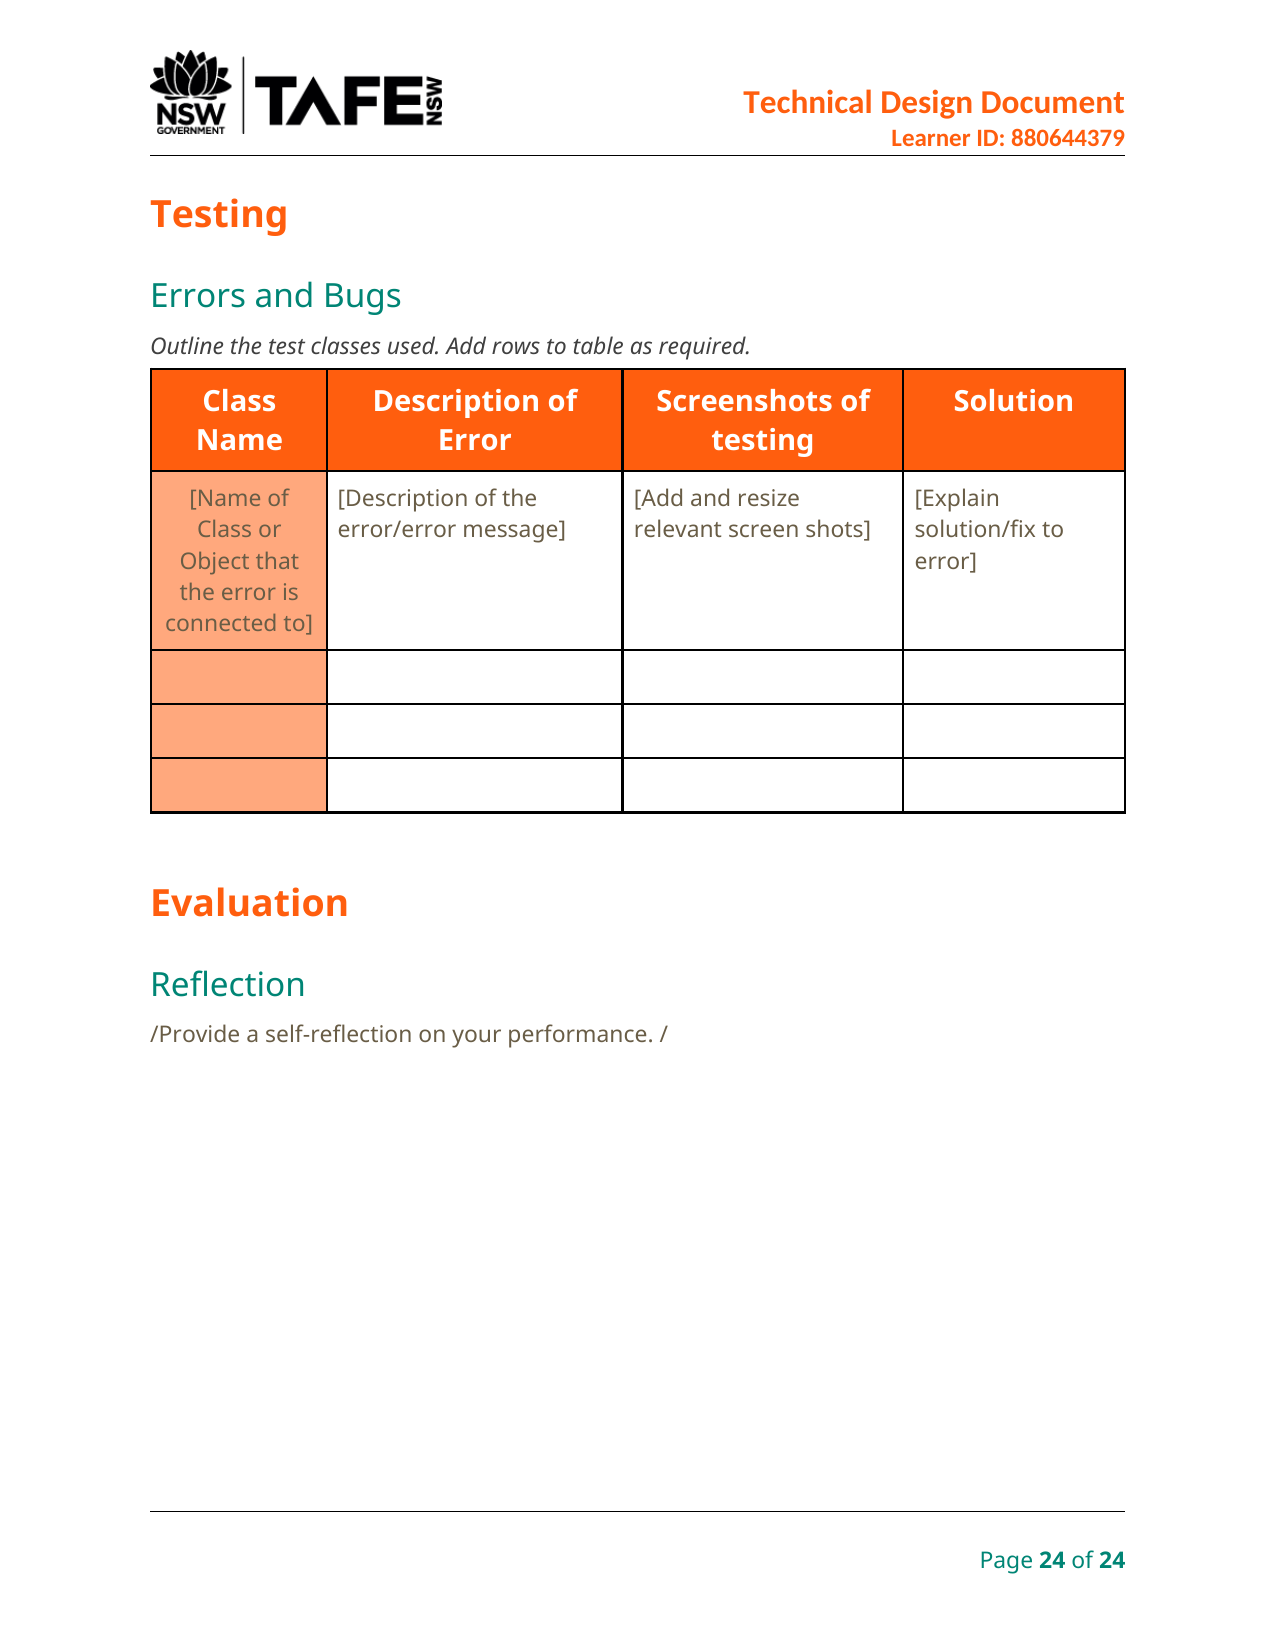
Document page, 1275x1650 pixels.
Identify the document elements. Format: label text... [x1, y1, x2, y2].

table_header Description of Error [328, 370, 621, 470]
table_header Class Name [152, 370, 326, 470]
table_cell [152, 651, 326, 703]
table_cell [152, 705, 326, 757]
text Outline the test classes used. Add rows to table as required. [150, 330, 1125, 361]
text /Provide a self-reflection on your performance. / [150, 1018, 1125, 1049]
table_cell [904, 759, 1124, 811]
subtitle Testing [150, 188, 1125, 239]
table_cell [Add and resize relevant screen shots] [624, 472, 902, 649]
table_cell [624, 651, 902, 703]
picture [150, 50, 442, 134]
table_cell [Explain solution/fix to error] [904, 472, 1124, 649]
table_header Solution [904, 370, 1124, 470]
table_cell [904, 705, 1124, 757]
subtitle Reflection [150, 960, 1125, 1006]
table_cell [624, 705, 902, 757]
table_cell [328, 651, 621, 703]
table_cell [Description of the error/error message] [328, 472, 621, 649]
table_cell [328, 705, 621, 757]
table_cell [624, 759, 902, 811]
table_cell [Name of Class or Object that the error is connected to] [152, 472, 326, 649]
table_cell [152, 759, 326, 811]
table_header Screenshots of testing [624, 370, 902, 470]
table_cell [904, 651, 1124, 703]
subtitle Evaluation [150, 876, 1125, 927]
subtitle Errors and Bugs [150, 272, 1125, 317]
table_cell [328, 759, 621, 811]
